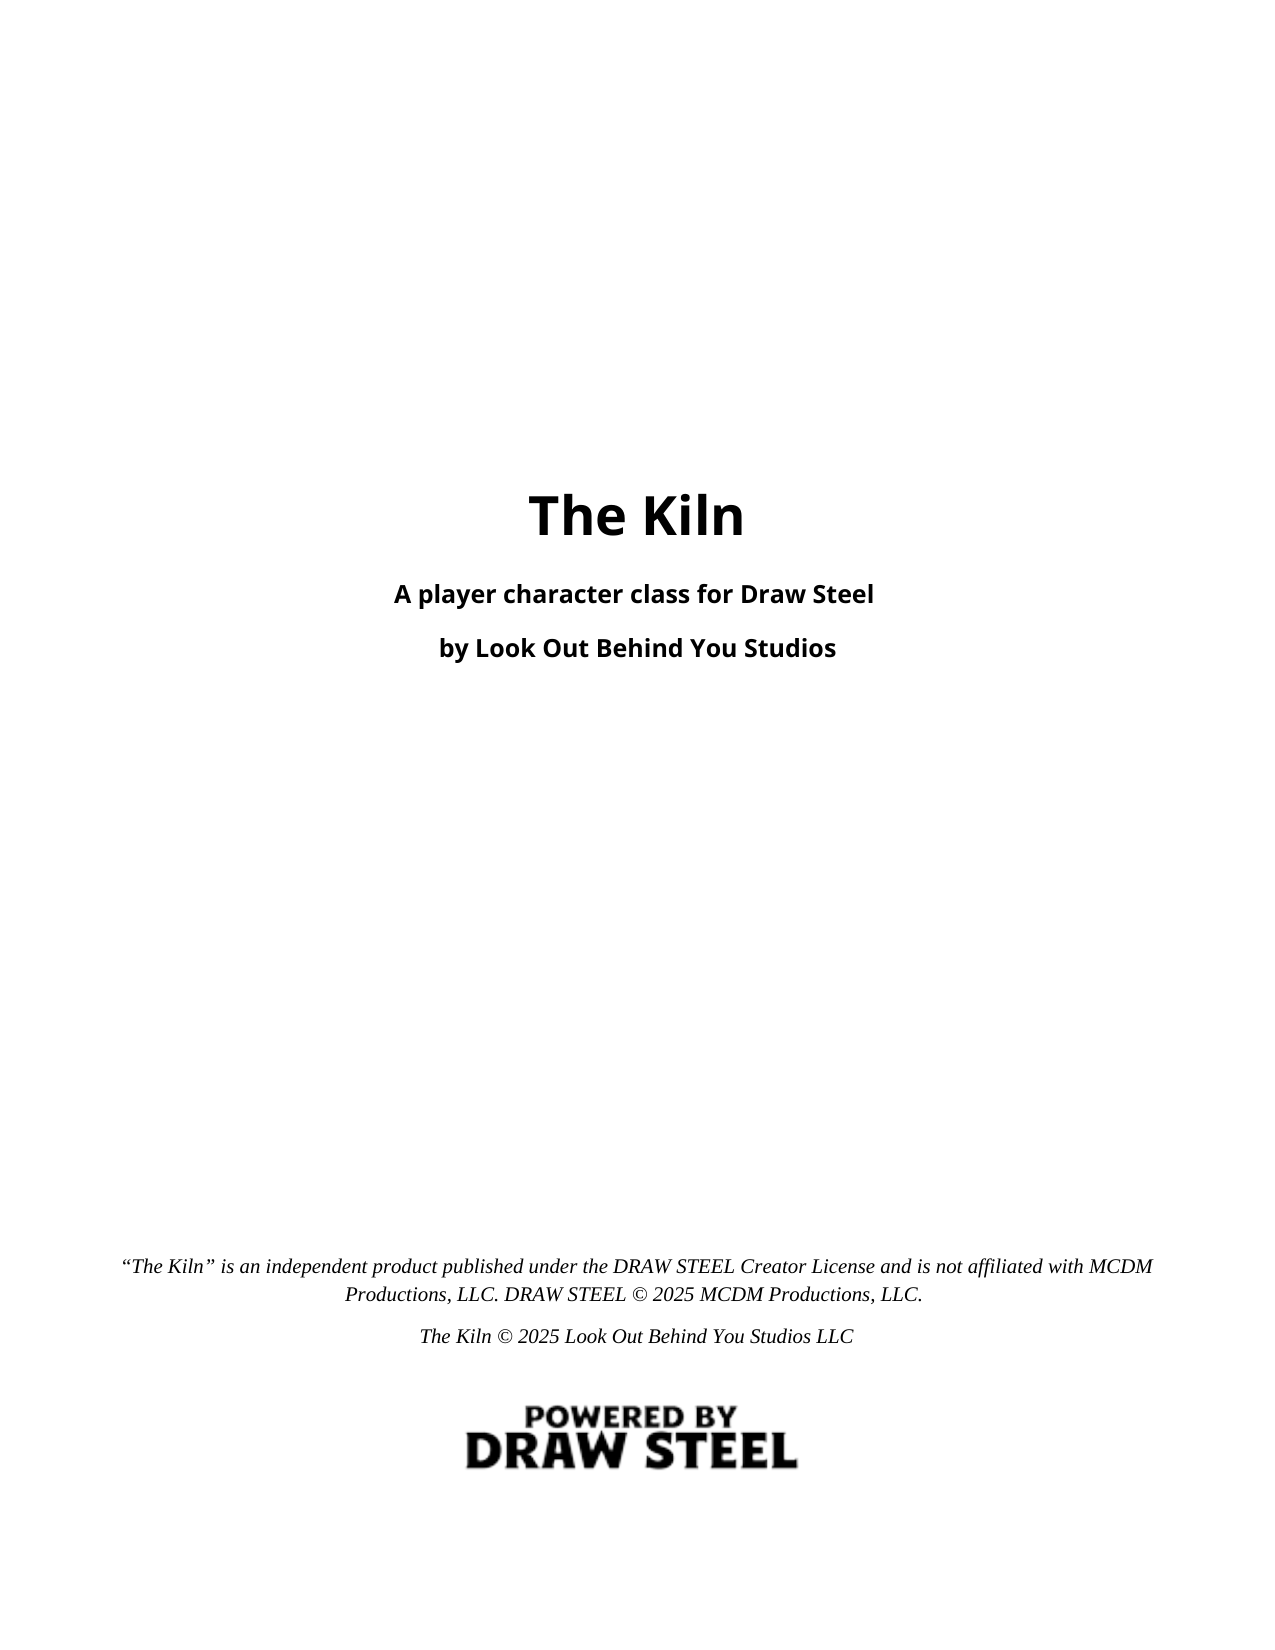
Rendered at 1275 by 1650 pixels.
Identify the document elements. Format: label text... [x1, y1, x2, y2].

picture [247, 1366, 1029, 1523]
text A player character class for Draw Steel [118, 577, 1157, 611]
subtitle The Kiln © 2025 Look Out Behind You Studios LLC [118, 1324, 1157, 1348]
subtitle “The Kiln” is an independent product published under the DRAW STEEL Creator License and is not affiliated with MCDM Productions, LLC. DRAW STEEL © 2025 MCDM Productions, LLC. [118, 1254, 1157, 1306]
text by Look Out Behind You Studios [118, 631, 1157, 665]
text The Kiln [118, 477, 1157, 551]
